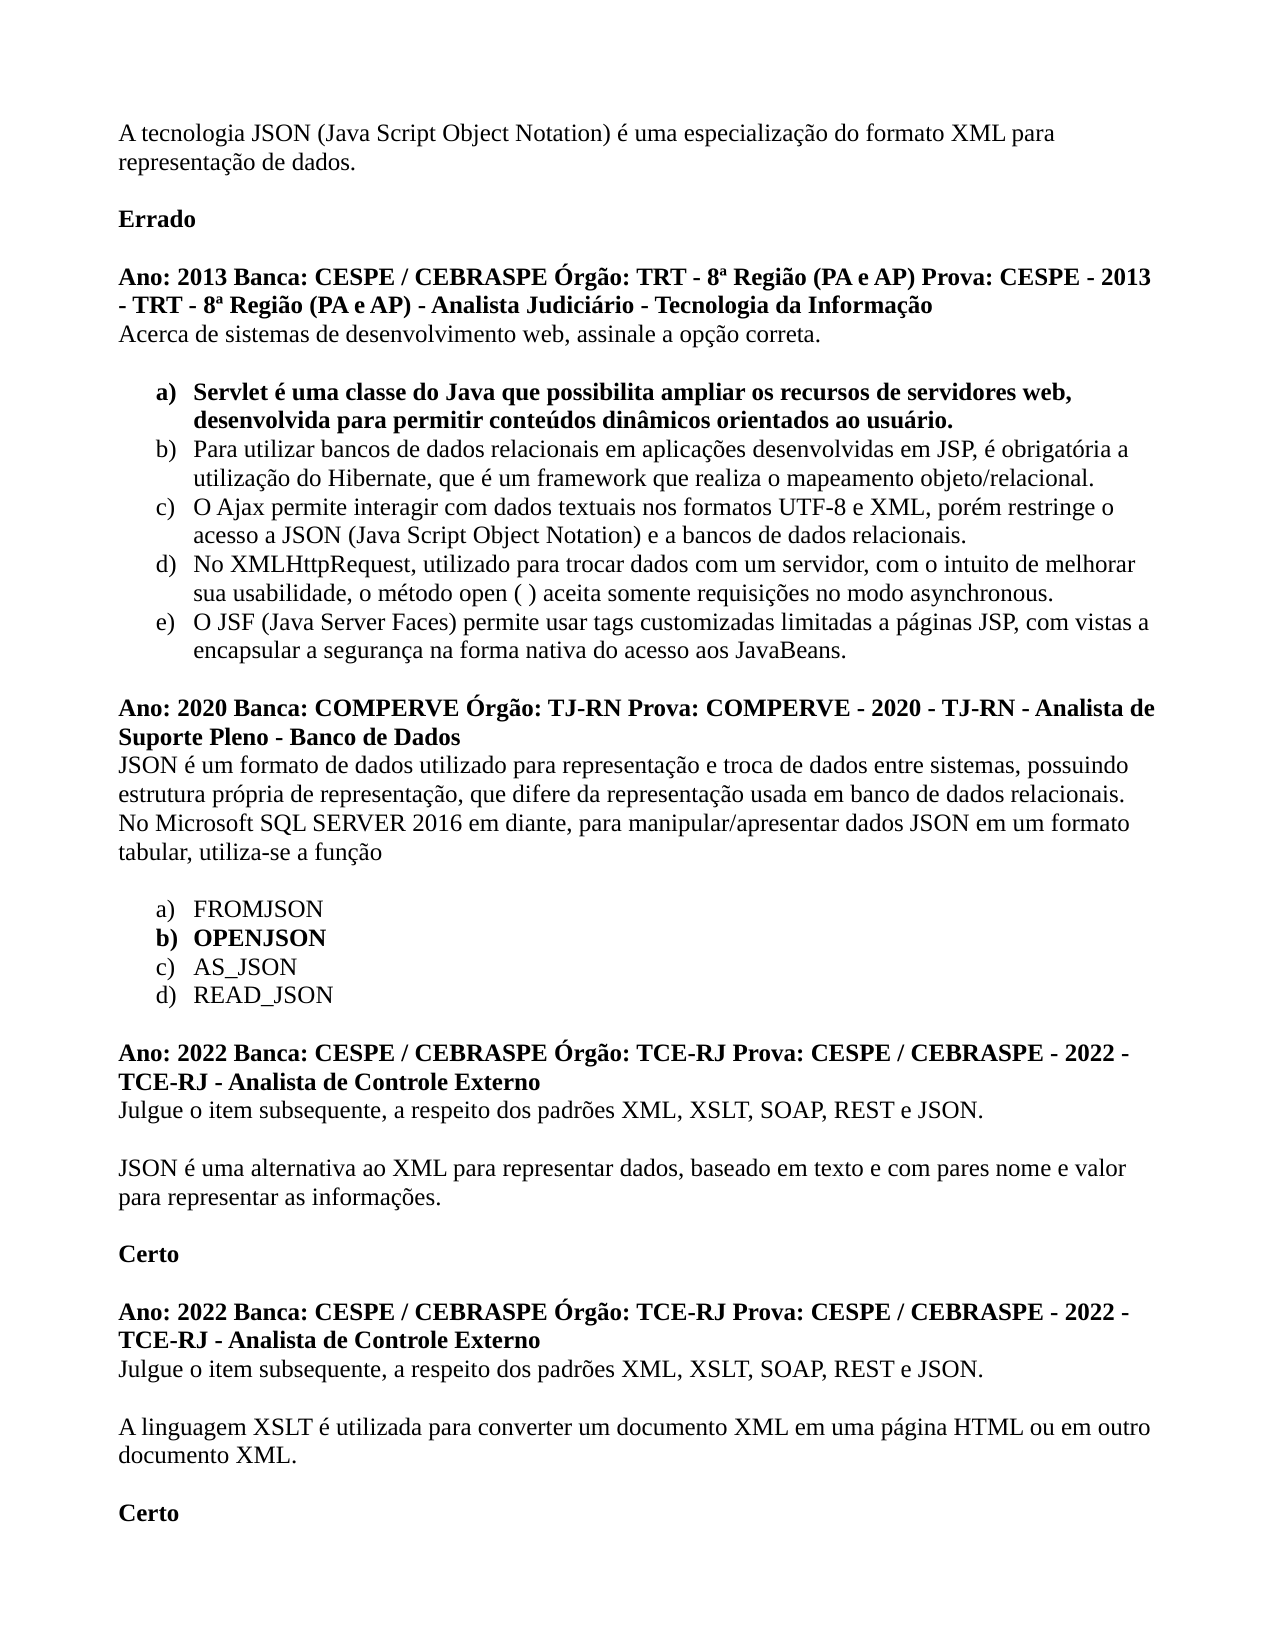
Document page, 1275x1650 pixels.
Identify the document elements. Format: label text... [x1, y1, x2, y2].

text Julgue o item subsequente, a respeito dos padrões XML, XSLT, SOAP, REST e JSON. [118, 1354, 1157, 1383]
text JSON é uma alternativa ao XML para representar dados, baseado em texto e com pares nome e valor para representar as informações. [118, 1153, 1157, 1211]
text Certo [118, 1498, 1157, 1527]
text Certo [118, 1239, 1157, 1268]
list O JSF (Java Server Faces) permite usar tags customizadas limitadas a páginas JSP, com vistas a encapsular a segurança na forma nativa do acesso aos JavaBeans. [156, 607, 1157, 664]
text Errado [118, 204, 1157, 233]
text A tecnologia JSON (Java Script Object Notation) é uma especialização do formato XML para representação de dados. [118, 118, 1157, 176]
text Ano: 2013 Banca: CESPE / CEBRASPE Órgão: TRT - 8ª Região (PA e AP) Prova: CESPE - 2013 - TRT - 8ª Região (PA e AP) - Analista Judiciário - Tecnologia da Informação [118, 262, 1157, 319]
text Ano: 2020 Banca: COMPERVE Órgão: TJ-RN Prova: COMPERVE - 2020 - TJ-RN - Analista de Suporte Pleno - Banco de Dados [118, 693, 1157, 751]
list FROMJSON [156, 894, 1157, 923]
list OPENJSON [156, 923, 1157, 952]
list Para utilizar bancos de dados relacionais em aplicações desenvolvidas em JSP, é obrigatória a utilização do Hibernate, que é um framework que realiza o mapeamento objeto/relacional. [156, 434, 1157, 492]
list O Ajax permite interagir com dados textuais nos formatos UTF-8 e XML, porém restringe o acesso a JSON (Java Script Object Notation) e a bancos de dados relacionais. [156, 492, 1157, 549]
text A linguagem XSLT é utilizada para converter um documento XML em uma página HTML ou em outro documento XML. [118, 1412, 1157, 1469]
text JSON é um formato de dados utilizado para representação e troca de dados entre sistemas, possuindo estrutura própria de representação, que difere da representação usada em banco de dados relacionais. No Microsoft SQL SERVER 2016 em diante, para manipular/apresentar dados JSON em um formato tabular, utiliza-se a função [118, 751, 1157, 866]
list READ_JSON [156, 981, 1157, 1009]
list No XMLHttpRequest, utilizado para trocar dados com um servidor, com o intuito de melhorar sua usabilidade, o método open ( ) aceita somente requisições no modo asynchronous. [156, 549, 1157, 607]
text Acerca de sistemas de desenvolvimento web, assinale a opção correta. [118, 319, 1157, 348]
text Julgue o item subsequente, a respeito dos padrões XML, XSLT, SOAP, REST e JSON. [118, 1096, 1157, 1124]
list AS_JSON [156, 952, 1157, 981]
text Ano: 2022 Banca: CESPE / CEBRASPE Órgão: TCE-RJ Prova: CESPE / CEBRASPE - 2022 - TCE-RJ - Analista de Controle Externo [118, 1038, 1157, 1096]
text Ano: 2022 Banca: CESPE / CEBRASPE Órgão: TCE-RJ Prova: CESPE / CEBRASPE - 2022 - TCE-RJ - Analista de Controle Externo [118, 1297, 1157, 1354]
list Servlet é uma classe do Java que possibilita ampliar os recursos de servidores web, desenvolvida para permitir conteúdos dinâmicos orientados ao usuário. [156, 377, 1157, 434]
